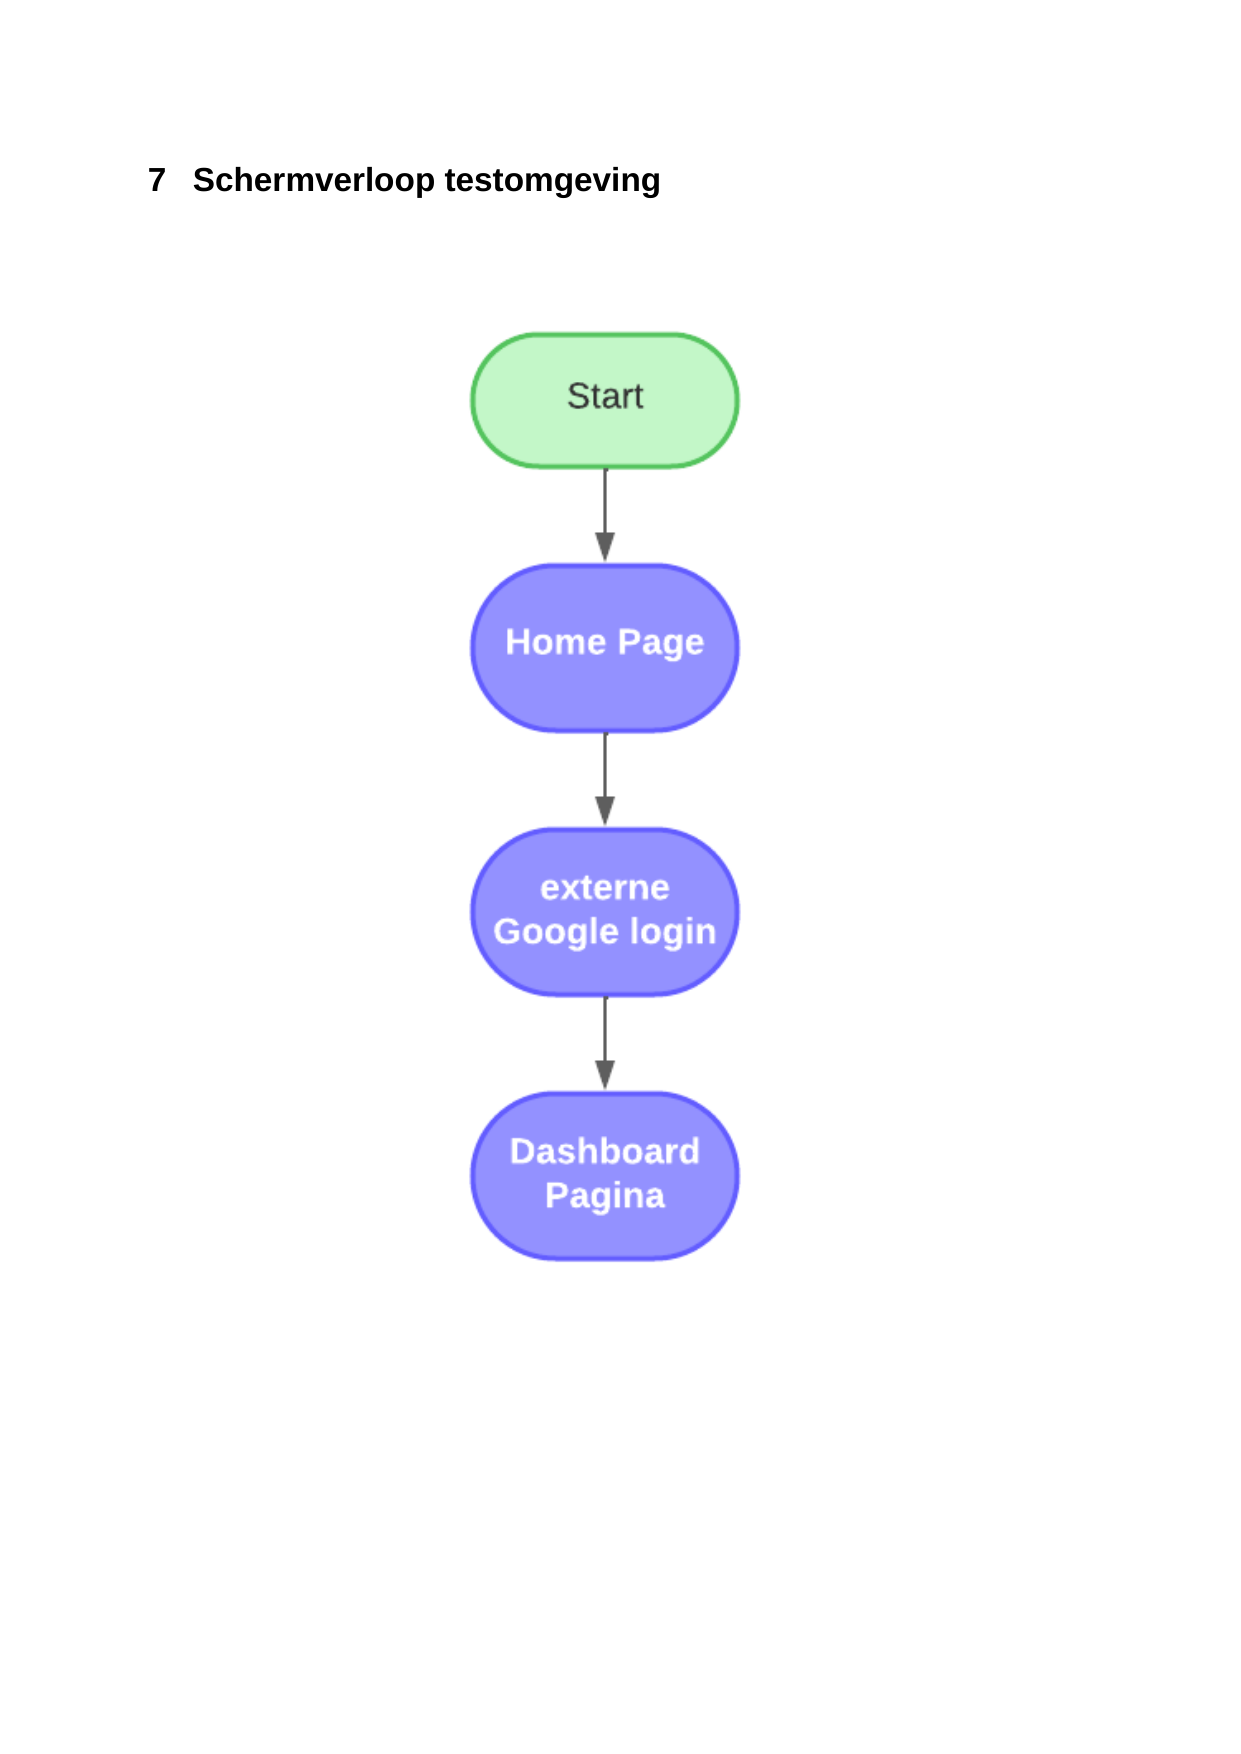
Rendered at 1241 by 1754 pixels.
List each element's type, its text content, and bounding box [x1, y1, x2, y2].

subtitle Schermverloop testomgeving [148, 160, 1093, 198]
